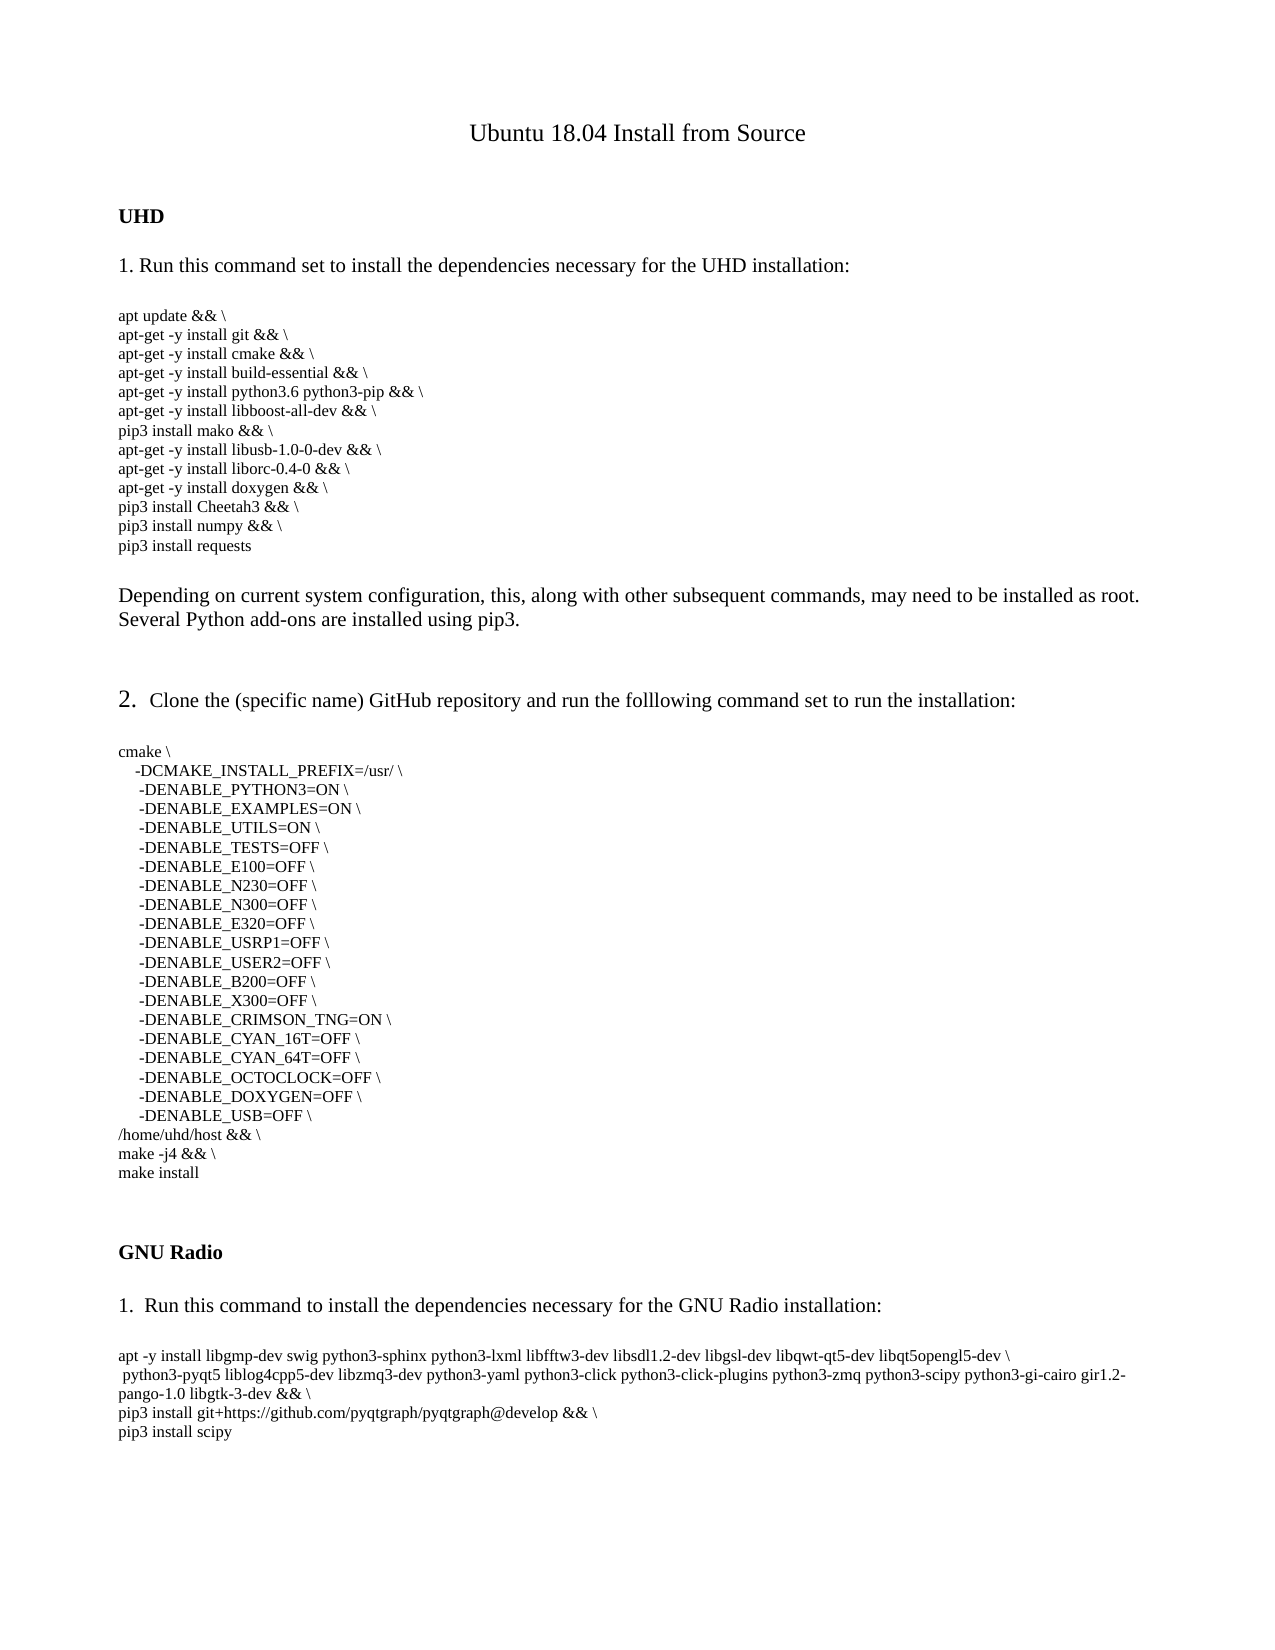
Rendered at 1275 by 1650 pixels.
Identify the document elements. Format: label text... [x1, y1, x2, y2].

text GNU Radio [118, 1240, 1157, 1264]
text pip3 install numpy && \ [118, 516, 1157, 535]
text 1. Run this command to install the dependencies necessary for the GNU Radio installation: [118, 1293, 1157, 1317]
text -DENABLE_PYTHON3=ON \ [118, 780, 1157, 799]
text -DENABLE_E320=OFF \ [118, 914, 1157, 933]
text Depending on current system configuration, this, along with other subsequent commands, may need to be installed as root. Several Python add-ons are installed using pip3. [118, 583, 1157, 631]
text /home/uhd/host && \ [118, 1125, 1157, 1144]
text cmake \ [118, 742, 1157, 761]
text 2. Clone the (specific name) GitHub repository and run the folllowing command set to run the installation: [118, 684, 1157, 713]
text -DENABLE_EXAMPLES=ON \ [118, 799, 1157, 818]
text -DENABLE_CYAN_16T=OFF \ [118, 1029, 1157, 1048]
text apt update && \ [118, 305, 1157, 324]
text -DENABLE_USER2=OFF \ [118, 952, 1157, 972]
text pip3 install requests [118, 535, 1157, 554]
text apt-get -y install build-essential && \ [118, 363, 1157, 382]
text apt-get -y install libboost-all-dev && \ [118, 401, 1157, 420]
text -DENABLE_CYAN_64T=OFF \ [118, 1048, 1157, 1067]
text pip3 install git+https://github.com/pyqtgraph/pyqtgraph@develop && \ [118, 1403, 1157, 1422]
text UHD [118, 204, 1157, 228]
text 1. Run this command set to install the dependencies necessary for the UHD installation: [118, 252, 1157, 277]
text apt-get -y install doxygen && \ [118, 478, 1157, 497]
text -DENABLE_DOXYGEN=OFF \ [118, 1087, 1157, 1106]
text apt-get -y install git && \ [118, 324, 1157, 344]
text -DENABLE_N230=OFF \ [118, 876, 1157, 895]
text apt-get -y install libusb-1.0-0-dev && \ [118, 439, 1157, 459]
text -DENABLE_UTILS=ON \ [118, 818, 1157, 837]
text -DENABLE_TESTS=OFF \ [118, 837, 1157, 857]
text -DENABLE_X300=OFF \ [118, 991, 1157, 1010]
text -DENABLE_N300=OFF \ [118, 895, 1157, 914]
text -DENABLE_CRIMSON_TNG=ON \ [118, 1010, 1157, 1029]
text -DENABLE_USB=OFF \ [118, 1106, 1157, 1125]
text -DCMAKE_INSTALL_PREFIX=/usr/ \ [118, 761, 1157, 780]
text pip3 install scipy [118, 1422, 1157, 1441]
text -DENABLE_B200=OFF \ [118, 972, 1157, 991]
text pip3 install Cheetah3 && \ [118, 497, 1157, 516]
text -DENABLE_OCTOCLOCK=OFF \ [118, 1067, 1157, 1087]
text make -j4 && \ [118, 1144, 1157, 1163]
text apt-get -y install cmake && \ [118, 344, 1157, 363]
text -DENABLE_E100=OFF \ [118, 857, 1157, 876]
text python3-pyqt5 liblog4cpp5-dev libzmq3-dev python3-yaml python3-click python3-click-plugins python3-zmq python3-scipy python3-gi-cairo gir1.2-pango-1.0 libgtk-3-dev && \ [118, 1365, 1157, 1403]
text apt -y install libgmp-dev swig python3-sphinx python3-lxml libfftw3-dev libsdl1.2-dev libgsl-dev libqwt-qt5-dev libqt5opengl5-dev \ [118, 1346, 1157, 1365]
text pip3 install mako && \ [118, 420, 1157, 439]
text apt-get -y install python3.6 python3-pip && \ [118, 382, 1157, 401]
text make install [118, 1163, 1157, 1182]
text -DENABLE_USRP1=OFF \ [118, 933, 1157, 952]
text Ubuntu 18.04 Install from Source [118, 118, 1157, 147]
text apt-get -y install liborc-0.4-0 && \ [118, 459, 1157, 478]
